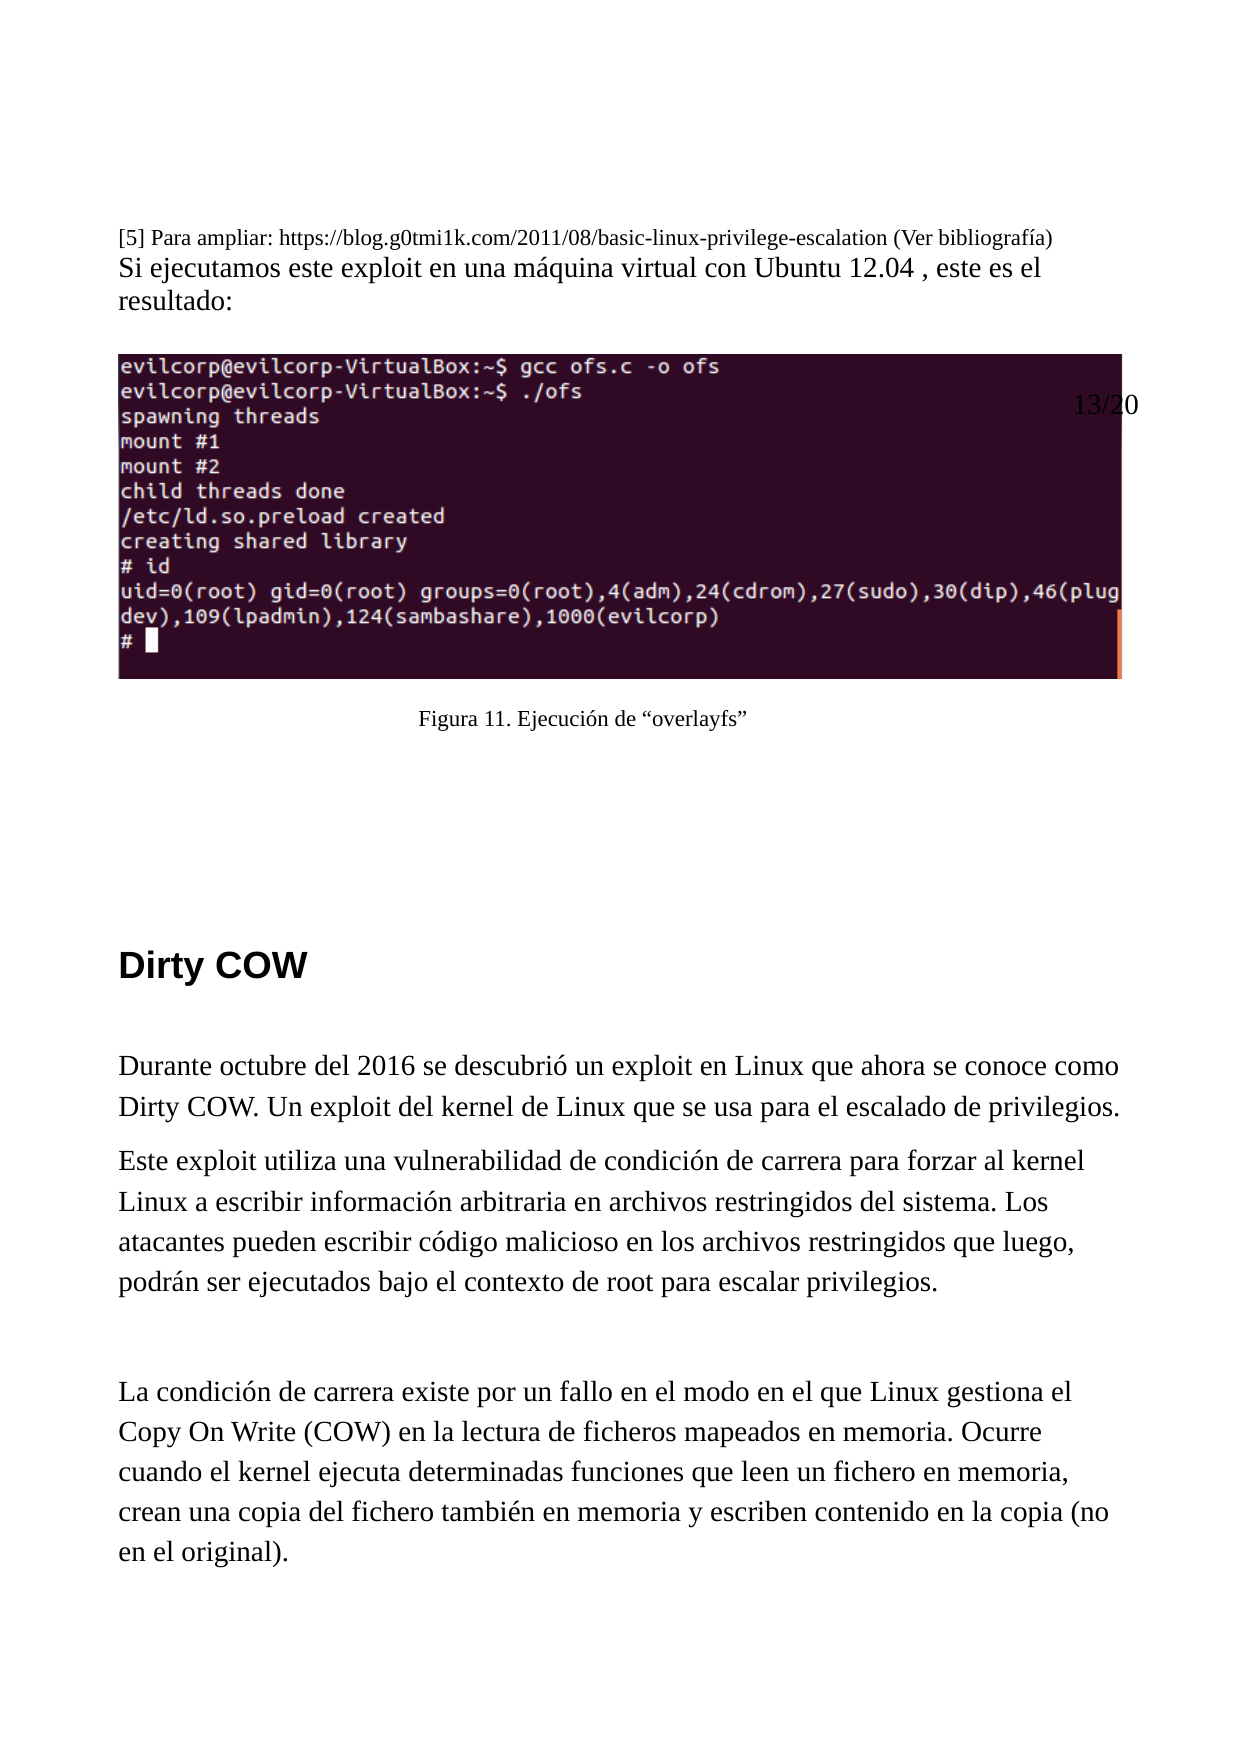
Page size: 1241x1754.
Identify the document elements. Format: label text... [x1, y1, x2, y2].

text Figura 11. Ejecución de “overlayfs” [118, 705, 1122, 732]
text Este exploit utiliza una vulnerabilidad de condición de carrera para forzar al kernel Linux a escribir información arbitraria en archivos restringidos del sistema. Los atacantes pueden escribir código malicioso en los archivos restringidos que luego, podrán ser ejecutados bajo el contexto de root para escalar privilegios. [118, 1143, 1122, 1298]
picture [118, 354, 1123, 679]
text [5] Para ampliar: https://blog.g0tmi1k.com/2011/08/basic-linux-privilege-escalation (Ver bibliografía) [118, 223, 1122, 250]
subtitle Dirty COW [118, 943, 1122, 987]
text Durante octubre del 2016 se descubrió un exploit en Linux que ahora se conoce como Dirty COW. Un exploit del kernel de Linux que se usa para el escalado de privilegios. [118, 1048, 1122, 1122]
text La condición de carrera existe por un fallo en el modo en el que Linux gestiona el Copy On Write (COW) en la lectura de ficheros mapeados en memoria. Ocurre cuando el kernel ejecuta determinadas funciones que leen un fichero en memoria, crean una copia del fichero también en memoria y escriben contenido en la copia (no en el original). [118, 1374, 1122, 1568]
text Si ejecutamos este exploit en una máquina virtual con Ubuntu 12.04 , este es el resultado: [118, 250, 1122, 317]
